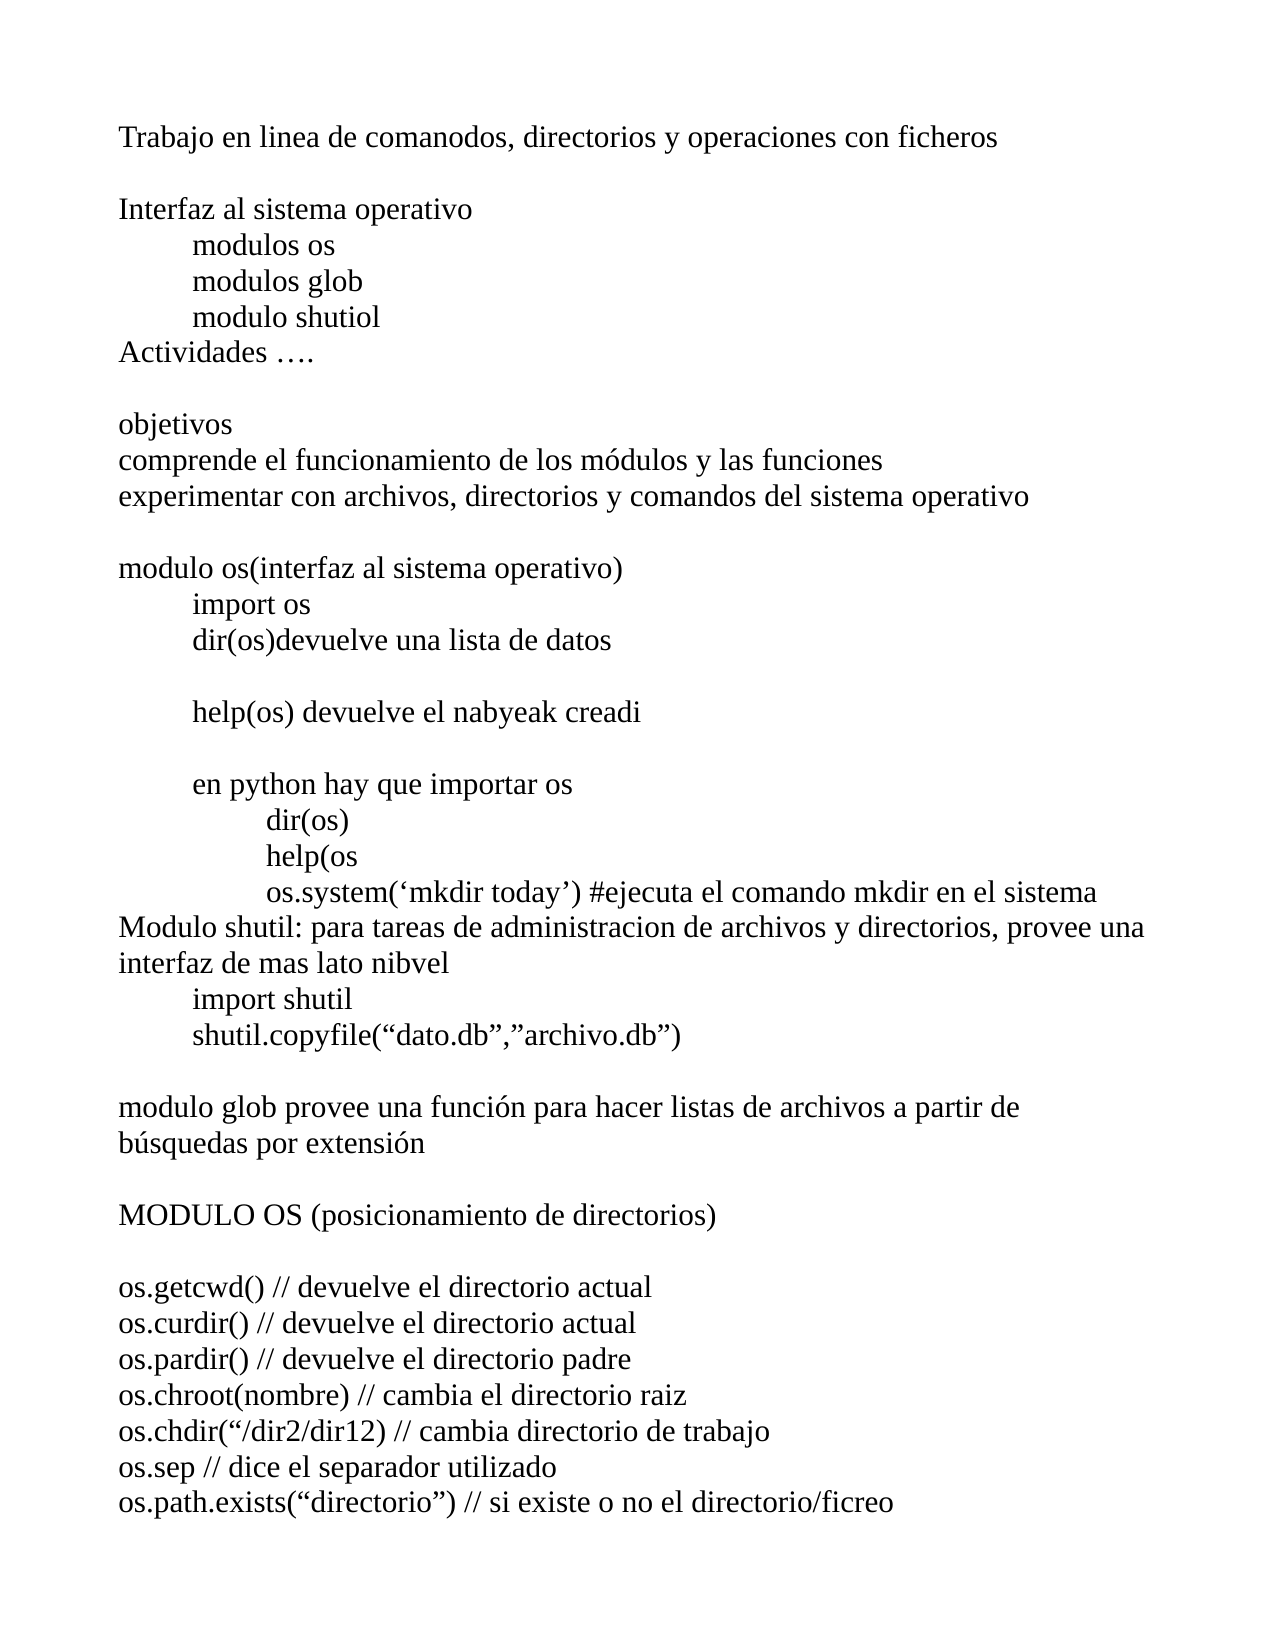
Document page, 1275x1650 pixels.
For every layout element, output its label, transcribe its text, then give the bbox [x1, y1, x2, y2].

text Trabajo en linea de comanodos, directorios y operaciones con ficheros [118, 118, 1157, 154]
text Modulo shutil: para tareas de administracion de archivos y directorios, provee una interfaz de mas lato nibvel [118, 909, 1157, 981]
text os.getcwd() // devuelve el directorio actual [118, 1268, 1157, 1304]
text os.path.exists(“directorio”) // si existe o no el directorio/ficreo [118, 1484, 1157, 1520]
text os.sep // dice el separador utilizado [118, 1448, 1157, 1484]
text MODULO OS (posicionamiento de directorios) [118, 1196, 1157, 1232]
text modulo shutiol [118, 298, 1157, 334]
text help(os [118, 837, 1157, 873]
text Interfaz al sistema operativo [118, 190, 1157, 226]
text en python hay que importar os [118, 765, 1157, 801]
text os.curdir() // devuelve el directorio actual [118, 1304, 1157, 1340]
text os.system(‘mkdir today’) #ejecuta el comando mkdir en el sistema [118, 873, 1157, 909]
text experimentar con archivos, directorios y comandos del sistema operativo [118, 477, 1157, 513]
text modulos os [118, 226, 1157, 262]
text modulos glob [118, 262, 1157, 298]
text import shutil [118, 981, 1157, 1017]
text os.chdir(“/dir2/dir12) // cambia directorio de trabajo [118, 1412, 1157, 1448]
text dir(os) [118, 801, 1157, 837]
text os.chroot(nombre) // cambia el directorio raiz [118, 1376, 1157, 1412]
text help(os) devuelve el nabyeak creadi [118, 693, 1157, 729]
text comprende el funcionamiento de los módulos y las funciones [118, 442, 1157, 477]
text Actividades …. [118, 334, 1157, 370]
text objetivos [118, 406, 1157, 442]
text dir(os)devuelve una lista de datos [118, 621, 1157, 657]
text modulo glob provee una función para hacer listas de archivos a partir de búsquedas por extensión [118, 1088, 1157, 1160]
text shutil.copyfile(“dato.db”,”archivo.db”) [118, 1017, 1157, 1052]
text modulo os(interfaz al sistema operativo) [118, 549, 1157, 585]
text import os [118, 585, 1157, 621]
text os.pardir() // devuelve el directorio padre [118, 1340, 1157, 1376]
